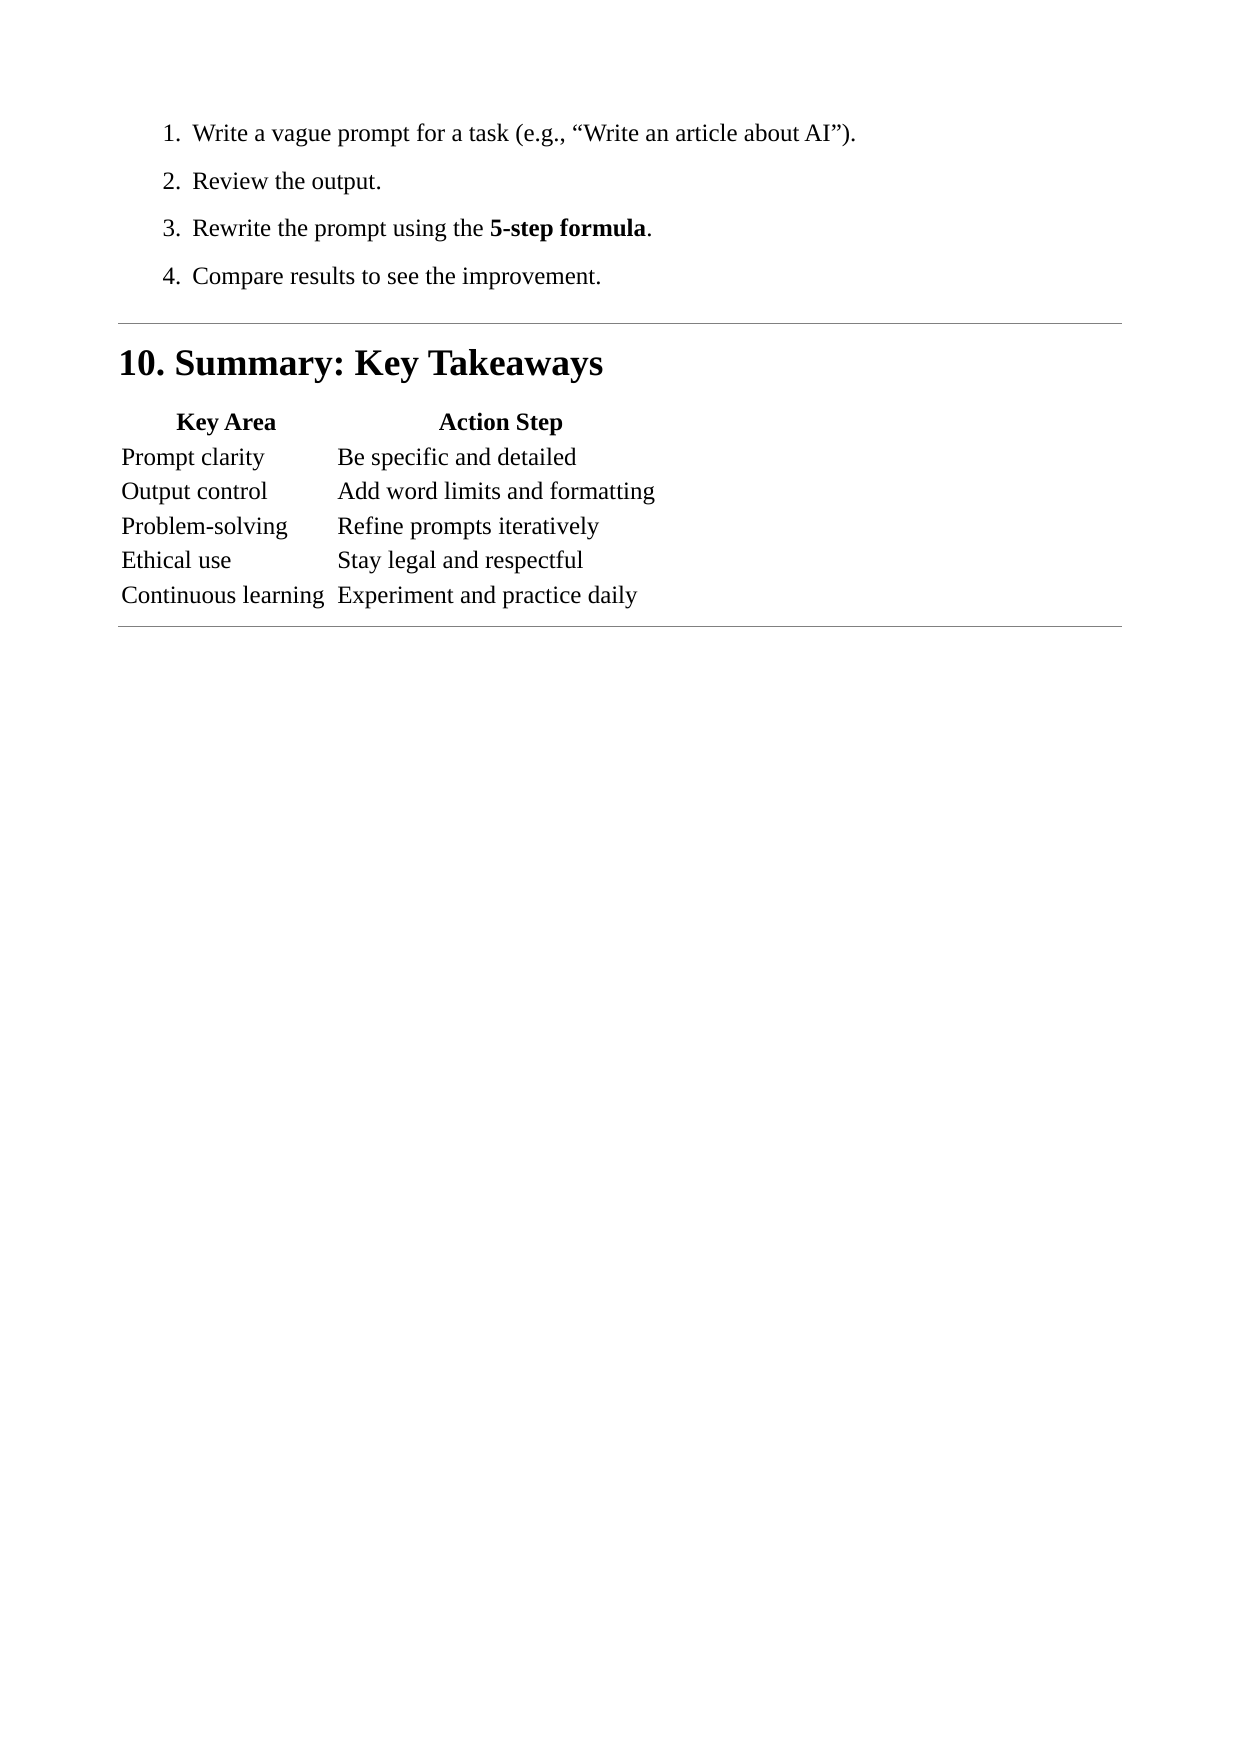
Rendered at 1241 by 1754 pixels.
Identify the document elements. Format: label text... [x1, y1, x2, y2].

table_cell Prompt clarity [118, 439, 334, 473]
table_cell Experiment and practice daily [334, 577, 668, 612]
list Compare results to see the improvement. [162, 261, 1122, 290]
table_header Key Area [118, 404, 334, 439]
list Rewrite the prompt using the 5-step formula. [162, 213, 1122, 242]
list Review the output. [162, 166, 1122, 194]
subtitle 10. Summary: Key Takeaways [118, 340, 1122, 383]
table_header Action Step [334, 404, 668, 439]
table_cell Refine prompts iteratively [334, 508, 668, 542]
table_cell Ethical use [118, 543, 334, 577]
table_cell Problem-solving [118, 508, 334, 542]
table_cell Continuous learning [118, 577, 334, 612]
list Write a vague prompt for a task (e.g., “Write an article about AI”). [162, 118, 1122, 147]
table_cell Add word limits and formatting [334, 473, 668, 508]
table_cell Stay legal and respectful [334, 543, 668, 577]
table_cell Be specific and detailed [334, 439, 668, 473]
table_cell Output control [118, 473, 334, 508]
